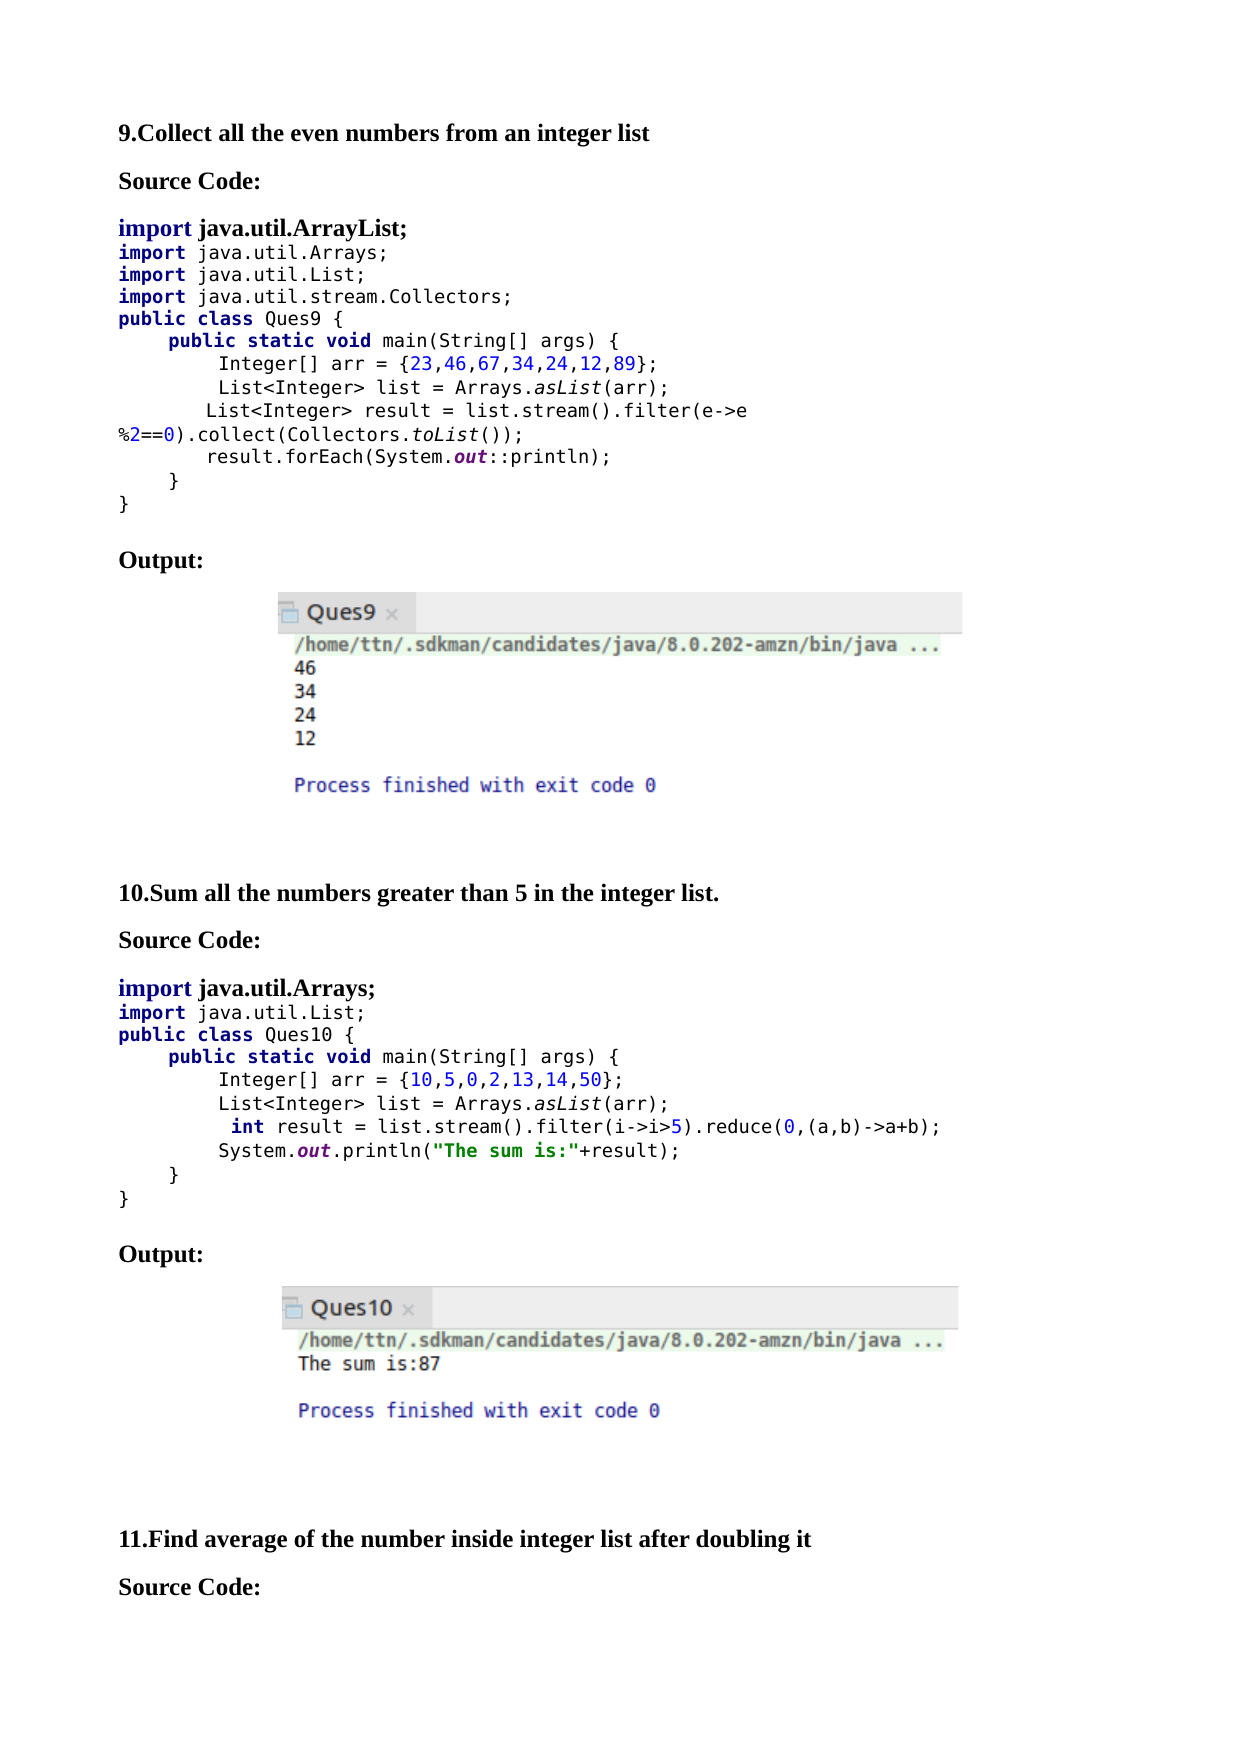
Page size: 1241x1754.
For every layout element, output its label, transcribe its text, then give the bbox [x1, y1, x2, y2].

text List<Integer> list = Arrays.asList(arr); [118, 377, 1122, 401]
text int result = list.stream().filter(i->i>5).reduce(0,(a,b)->a+b); [118, 1117, 1122, 1140]
text Source Code: [118, 166, 1122, 194]
text import java.util.List; [118, 264, 1122, 286]
text 10.Sum all the numbers greater than 5 in the integer list. [118, 878, 1122, 907]
text Integer[] arr = {23,46,67,34,24,12,89}; [118, 353, 1122, 377]
text } [118, 1187, 1122, 1209]
text List<Integer> result = list.stream().filter(e->e%2==0).collect(Collectors.toList()); [118, 401, 1122, 446]
picture [281, 1286, 959, 1482]
text System.out.println("The sum is:"+result); [118, 1140, 1122, 1164]
text Output: [118, 545, 1122, 573]
text import java.util.List; [118, 1002, 1122, 1024]
picture [277, 592, 963, 833]
text public static void main(String[] args) { [118, 1046, 1122, 1069]
text Integer[] arr = {10,5,0,2,13,14,50}; [118, 1069, 1122, 1093]
text public static void main(String[] args) { [118, 329, 1122, 353]
text result.forEach(System.out::println); [118, 446, 1122, 470]
text } [118, 470, 1122, 493]
text Source Code: [118, 1572, 1122, 1601]
text } [118, 1164, 1122, 1187]
text import java.util.stream.Collectors; [118, 286, 1122, 308]
text 9.Collect all the even numbers from an integer list [118, 118, 1122, 147]
text 11.Find average of the number inside integer list after doubling it [118, 1524, 1122, 1553]
text List<Integer> list = Arrays.asList(arr); [118, 1093, 1122, 1117]
text public class Ques9 { [118, 308, 1122, 329]
text import java.util.Arrays; [118, 242, 1122, 264]
text } [118, 493, 1122, 515]
text Source Code: [118, 926, 1122, 954]
text public class Ques10 { [118, 1024, 1122, 1046]
text import java.util.ArrayList; [118, 213, 1122, 242]
text Output: [118, 1239, 1122, 1268]
text import java.util.Arrays; [118, 973, 1122, 1002]
